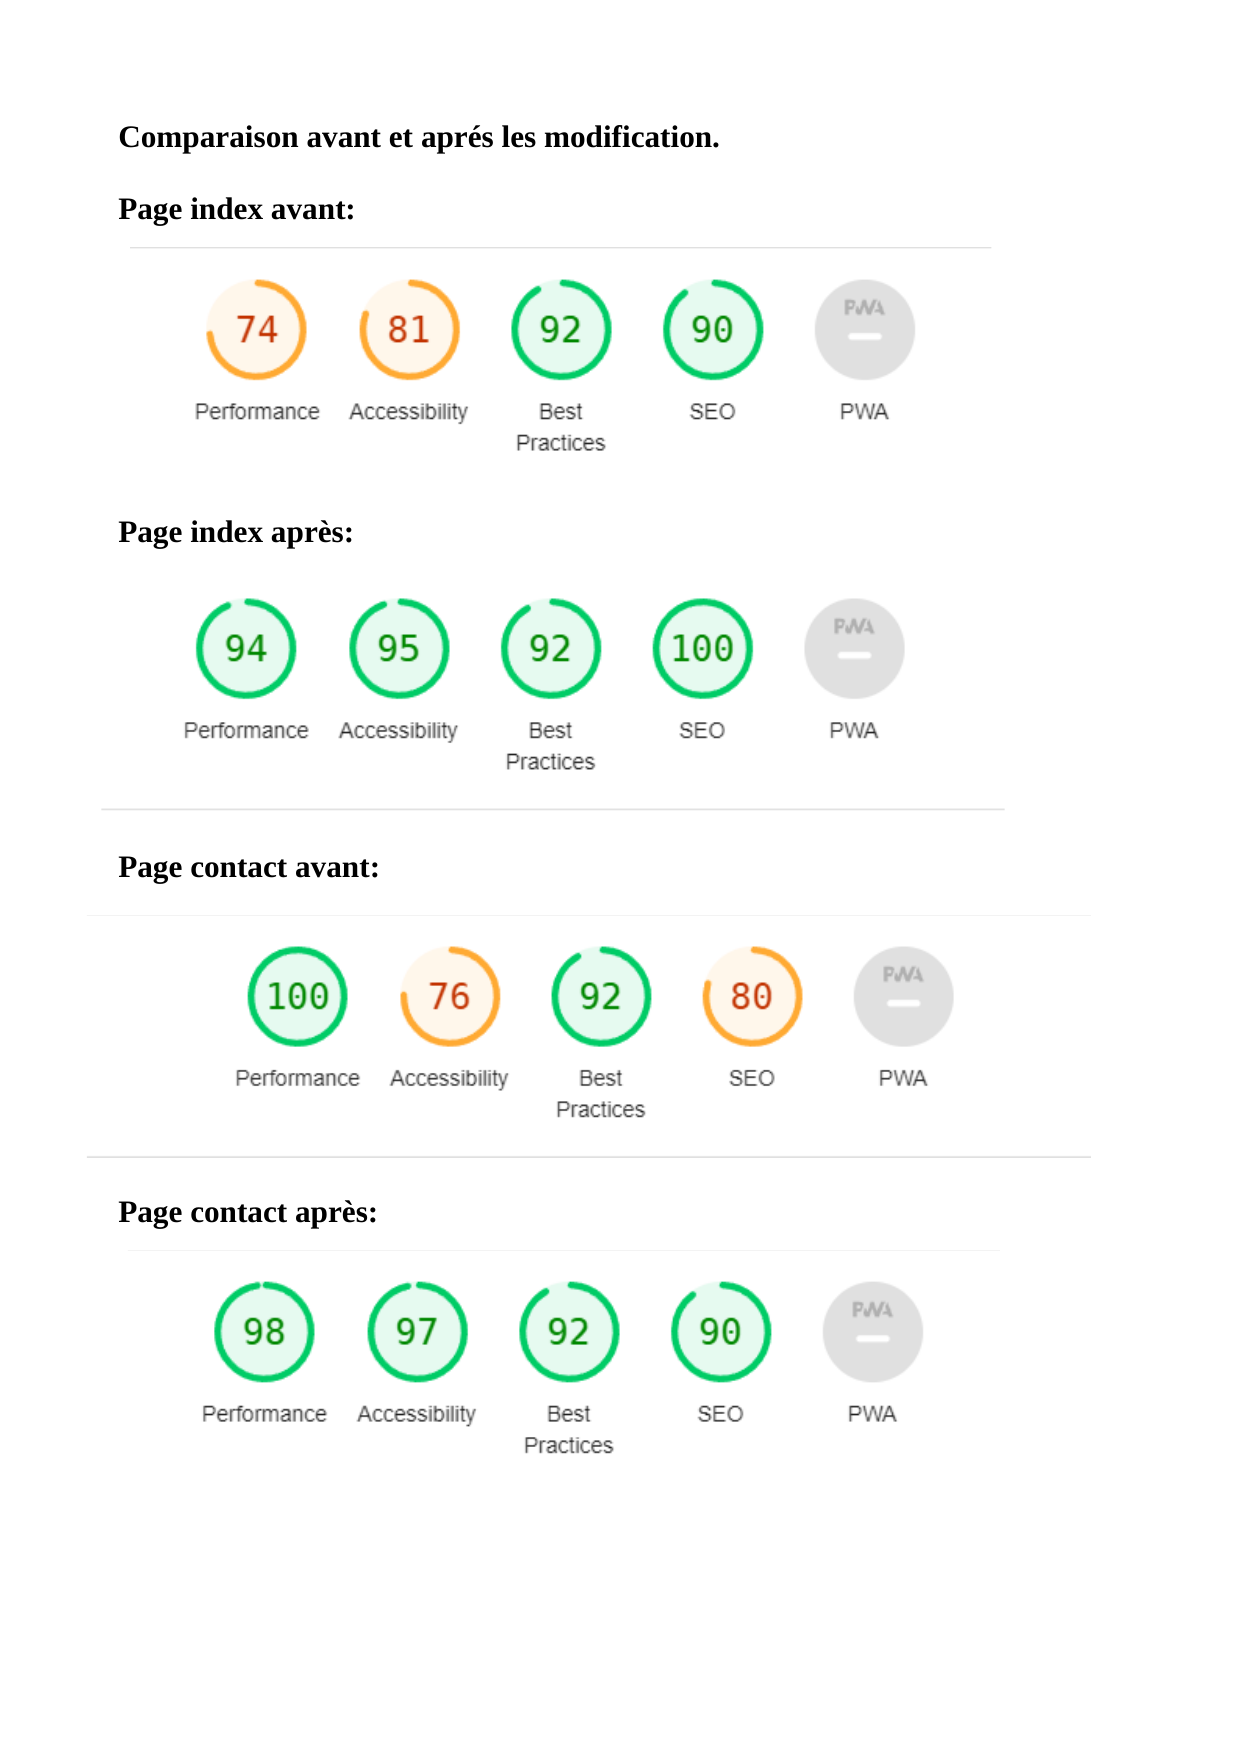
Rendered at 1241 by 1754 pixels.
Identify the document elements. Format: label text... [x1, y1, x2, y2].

text Page contact après: [118, 1194, 1122, 1229]
text Page contact avant: [118, 848, 1122, 884]
picture [127, 1250, 1000, 1491]
picture [130, 247, 992, 490]
picture [86, 915, 1091, 1158]
text Page index après: [118, 513, 1122, 549]
text Comparaison avant et aprés les modification. [118, 118, 1122, 154]
text Page index avant: [118, 190, 1122, 226]
picture [101, 569, 1005, 812]
